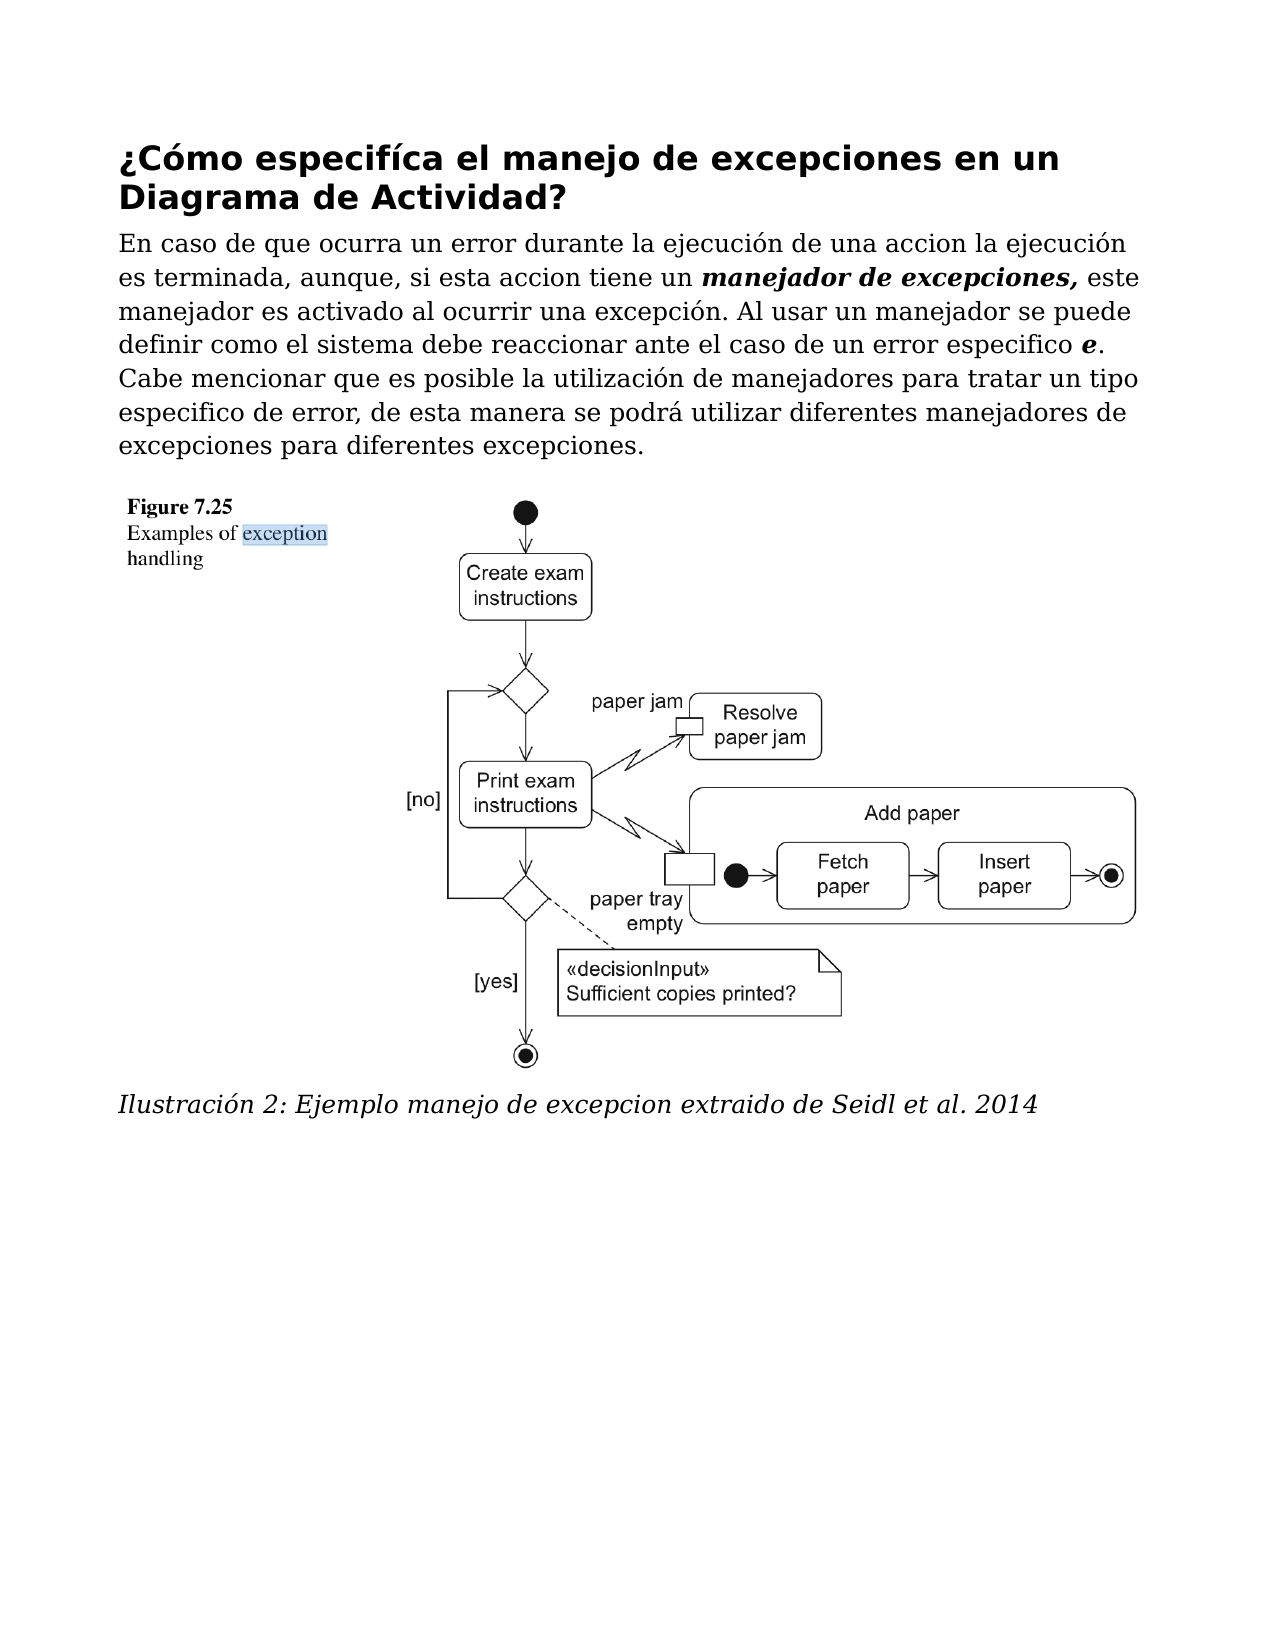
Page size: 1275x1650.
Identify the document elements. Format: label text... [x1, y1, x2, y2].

subtitle ¿Cómo especifíca el manejo de excepciones en un Diagrama de Actividad? [118, 139, 1157, 217]
text En caso de que ocurra un error durante la ejecución de una accion la ejecución es terminada, aunque, si esta accion tiene un manejador de excepciones, este manejador es activado al ocurrir una excepción. Al usar un manejador se puede definir como el sistema debe reaccionar ante el caso de un error especifico e. Cabe mencionar que es posible la utilización de manejadores para tratar un tipo especifico de error, de esta manera se podrá utilizar diferentes manejadores de excepciones para diferentes excepciones. [118, 229, 1157, 460]
text Ilustración 2: Ejemplo manejo de excepcion extraido de Seidl et al. 2014 [118, 1084, 1157, 1119]
picture [118, 491, 1157, 1084]
